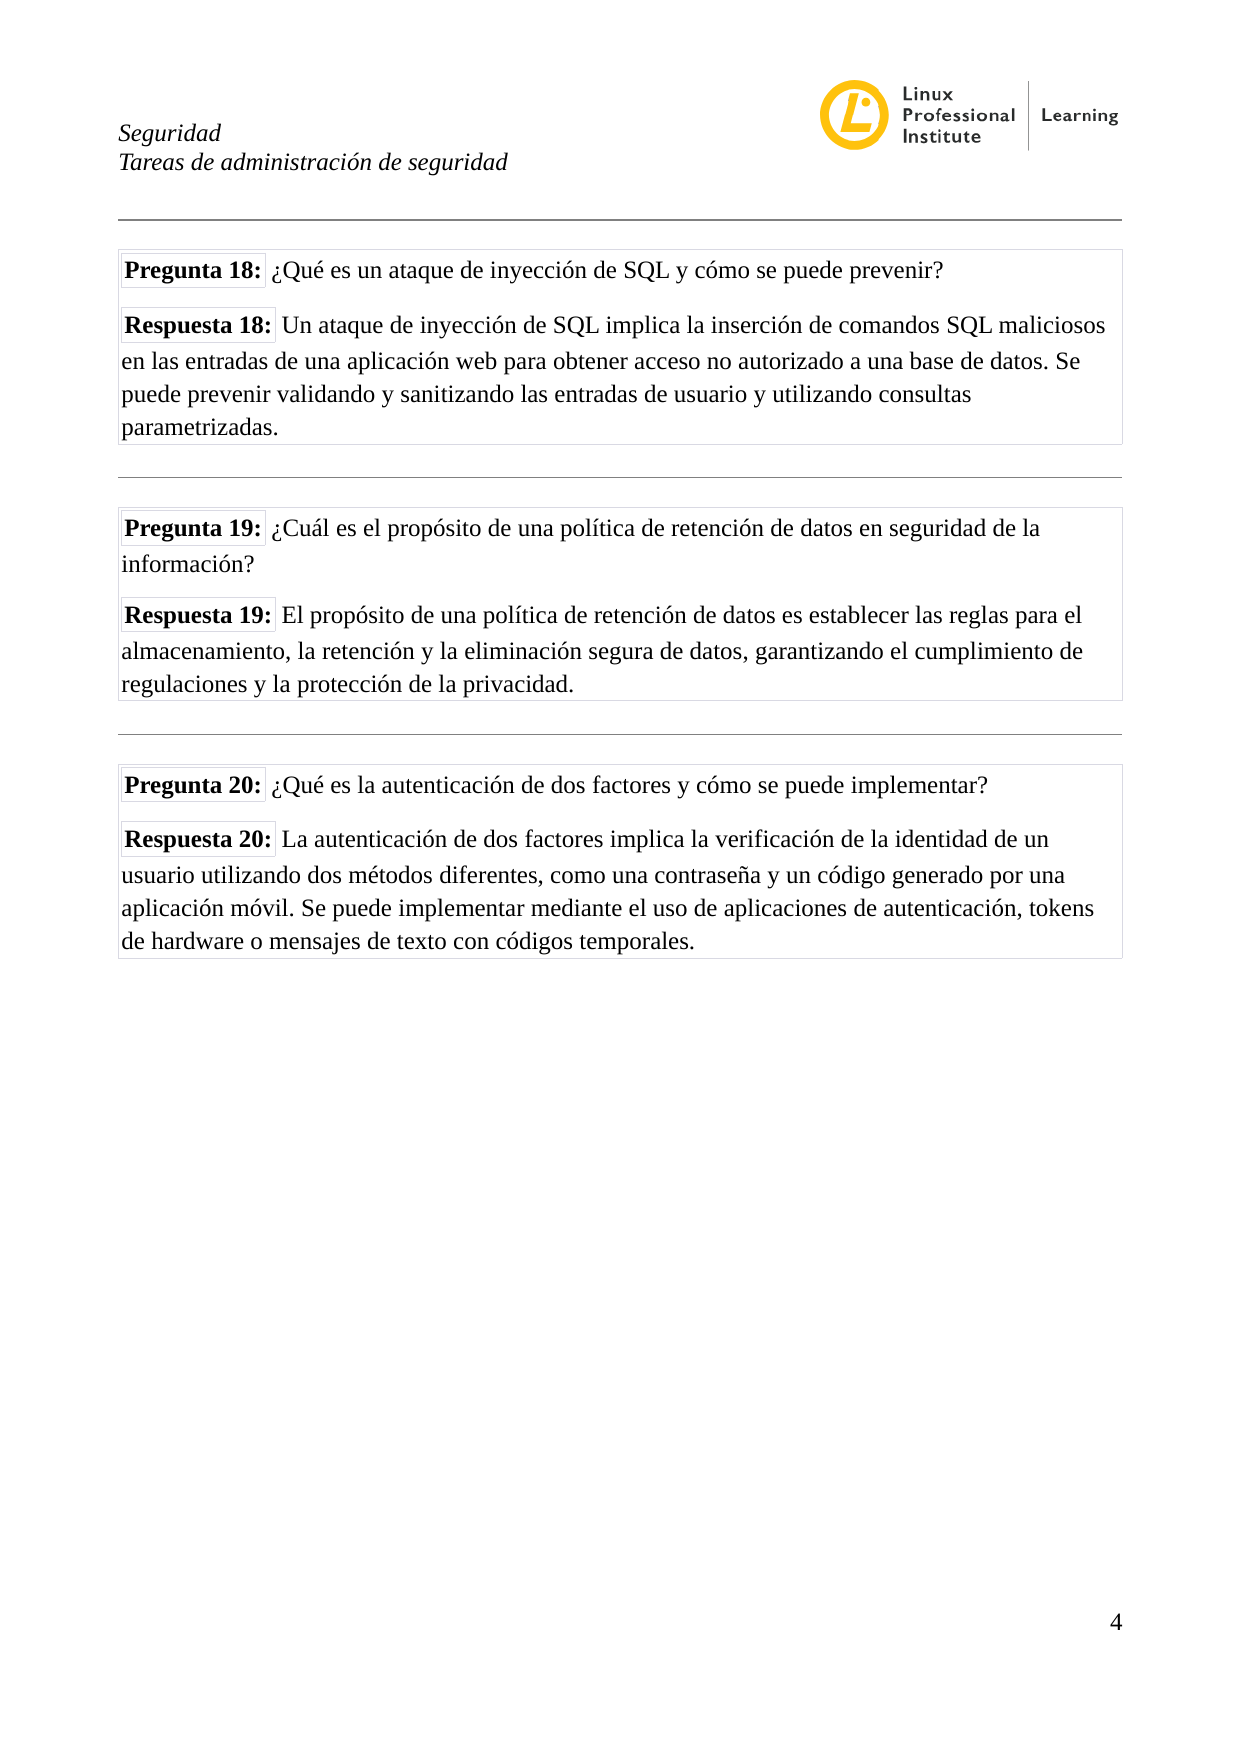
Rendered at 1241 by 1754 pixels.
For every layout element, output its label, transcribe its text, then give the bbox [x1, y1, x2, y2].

text Respuesta 20: La autenticación de dos factores implica la verificación de la identidad de un usuario utilizando dos métodos diferentes, como una contraseña y un código generado por una aplicación móvil. Se puede implementar mediante el uso de aplicaciones de autenticación, tokens de hardware o mensajes de texto con códigos temporales. [119, 818, 1122, 958]
text Pregunta 19: ¿Cuál es el propósito de una política de retención de datos en seguridad de la información? [119, 508, 1122, 578]
text Respuesta 18: Un ataque de inyección de SQL implica la inserción de comandos SQL maliciosos en las entradas de una aplicación web para obtener acceso no autorizado a una base de datos. Se puede prevenir validando y sanitizando las entradas de usuario y utilizando consultas parametrizadas. [119, 304, 1122, 444]
text Pregunta 20: ¿Qué es la autenticación de dos factores y cómo se puede implementar? [119, 765, 1122, 801]
text Pregunta 18: ¿Qué es un ataque de inyección de SQL y cómo se puede prevenir? [119, 250, 1122, 287]
picture [819, 79, 1119, 151]
text Respuesta 19: El propósito de una política de retención de datos es establecer las reglas para el almacenamiento, la retención y la eliminación segura de datos, garantizando el cumplimiento de regulaciones y la protección de la privacidad. [119, 594, 1122, 700]
